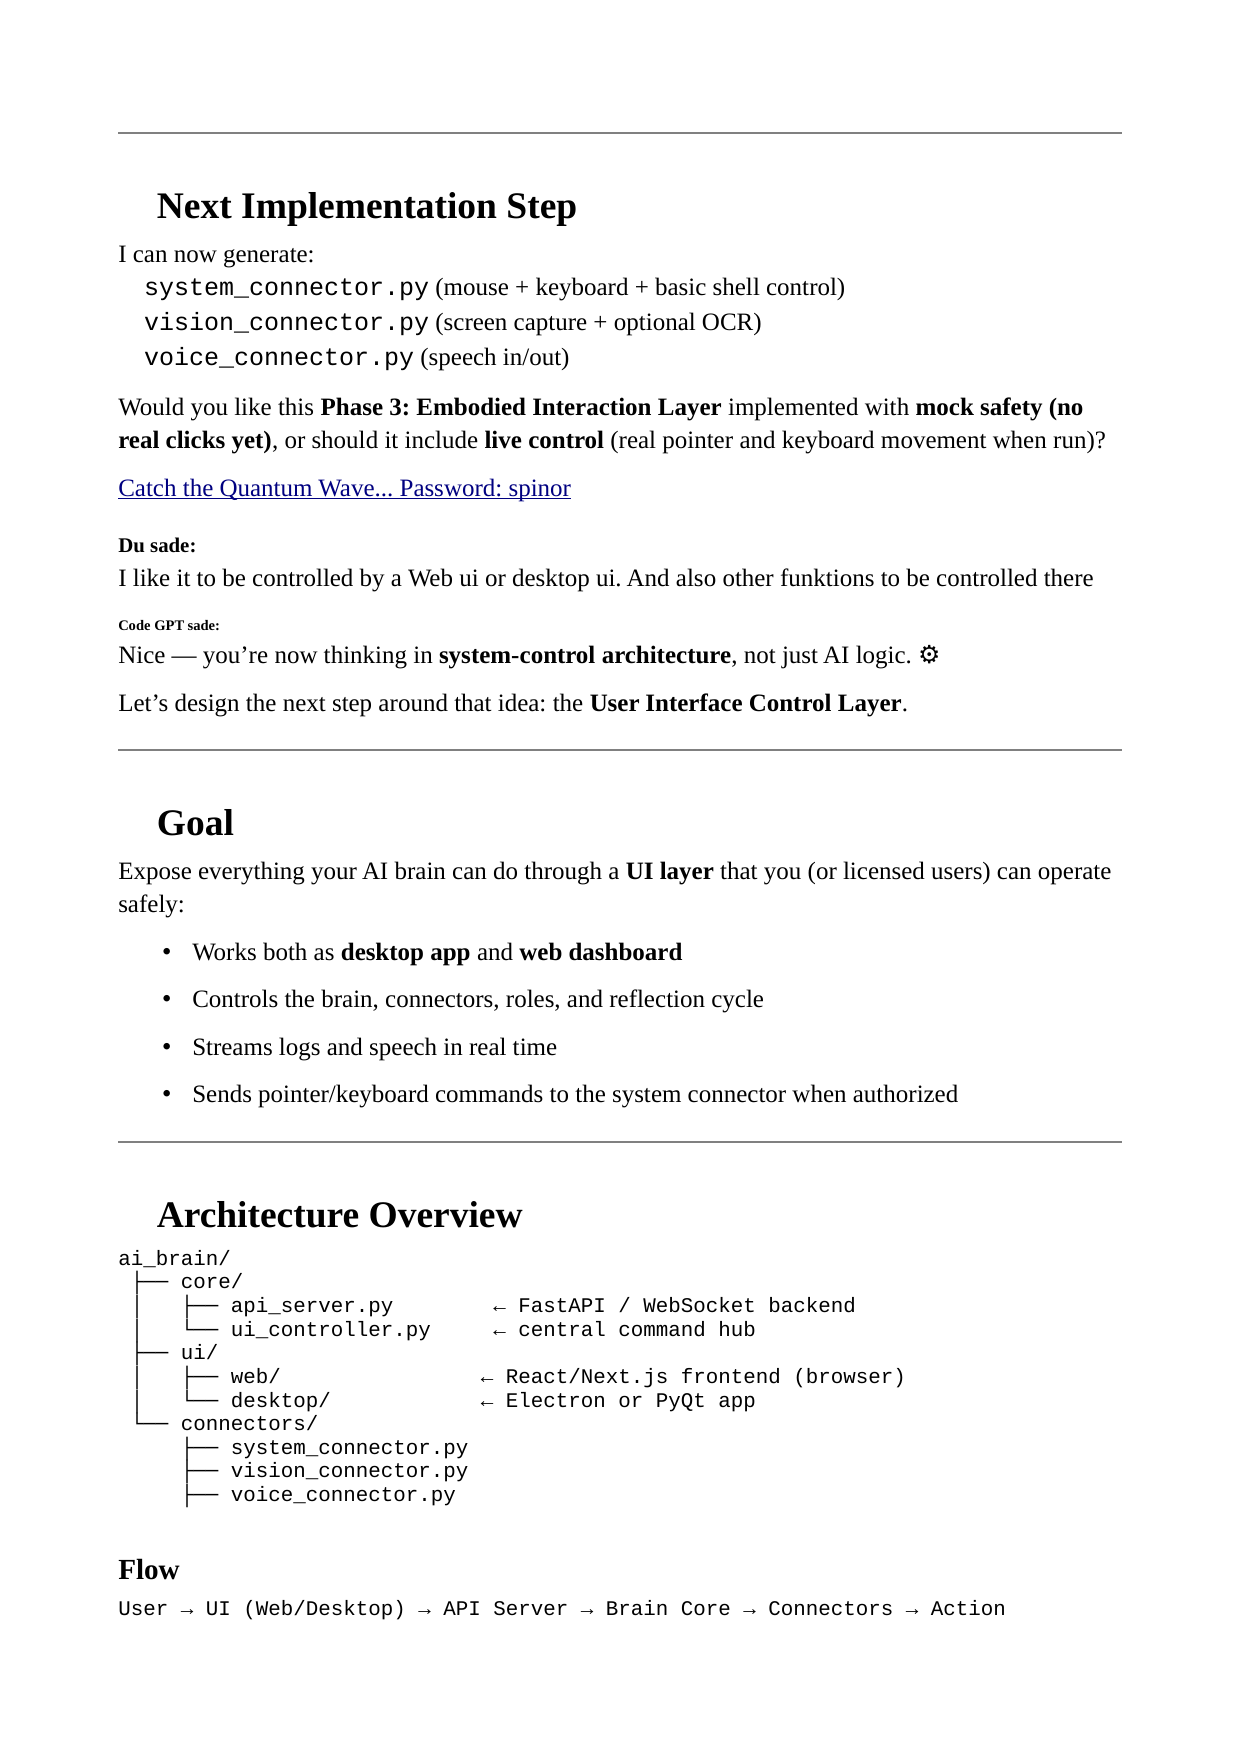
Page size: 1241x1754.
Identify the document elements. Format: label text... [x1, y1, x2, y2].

text ├── core/ [118, 1271, 1122, 1295]
text ai_brain/ [118, 1248, 1122, 1271]
subtitle 🧩 Goal [118, 800, 1122, 843]
text │ └── desktop/ ← Electron or PyQt app [118, 1389, 1122, 1413]
text ├── vision_connector.py [118, 1461, 1122, 1484]
text User → UI (Web/Desktop) → API Server → Brain Core → Connectors → Action [118, 1598, 1122, 1622]
text │ ├── web/ ← React/Next.js frontend (browser) [187, 1366, 1122, 1389]
text Catch the Quantum Wave... Password: spinor [118, 473, 1122, 501]
text ├── ui/ [118, 1342, 1122, 1366]
text I can now generate: ✅ system_connector.py (mouse + keyboard + basic shell control) ✅ vision_connector.py (screen capture + optional OCR) ✅ voice_connector.py (speech in/out) [118, 239, 1122, 373]
text │ ├── api_server.py ← FastAPI / WebSocket backend [118, 1295, 1122, 1319]
subtitle Du sade: [118, 533, 1122, 557]
subtitle Flow [118, 1552, 1122, 1585]
text ├── voice_connector.py [118, 1484, 1122, 1508]
text I like it to be controlled by a Web ui or desktop ui. And also other funktions to be controlled there [118, 563, 1122, 592]
text Nice — you’re now thinking in system-control architecture, not just AI logic. 🧠⚙️ [118, 640, 1122, 669]
subtitle Code GPT sade: [118, 617, 1122, 634]
text Would you like this Phase 3: Embodied Interaction Layer implemented with mock safety (no real clicks yet), or should it include live control (real pointer and keyboard movement when run)? [118, 392, 1122, 454]
subtitle 🧱 Next Implementation Step [118, 183, 1122, 226]
list Sends pointer/keyboard commands to the system connector when authorized [162, 1079, 1122, 1108]
list Streams logs and speech in real time [162, 1032, 1122, 1061]
text │ ├── web/ ← React/Next.js frontend (browser) [137, 1366, 186, 1389]
list Controls the brain, connectors, roles, and reflection cycle [162, 984, 1122, 1013]
list Works both as desktop app and web dashboard [162, 937, 1122, 965]
text └── connectors/ [118, 1413, 1122, 1437]
text Let’s design the next step around that idea: the User Interface Control Layer. [118, 688, 1122, 716]
text ├── system_connector.py [118, 1437, 186, 1461]
text Expose everything your AI brain can do through a UI layer that you (or licensed users) can operate safely: [118, 856, 1122, 918]
text │ └── ui_controller.py ← central command hub [137, 1319, 1122, 1342]
text ├── system_connector.py [187, 1437, 1122, 1461]
subtitle 🧱 Architecture Overview [118, 1192, 1122, 1235]
